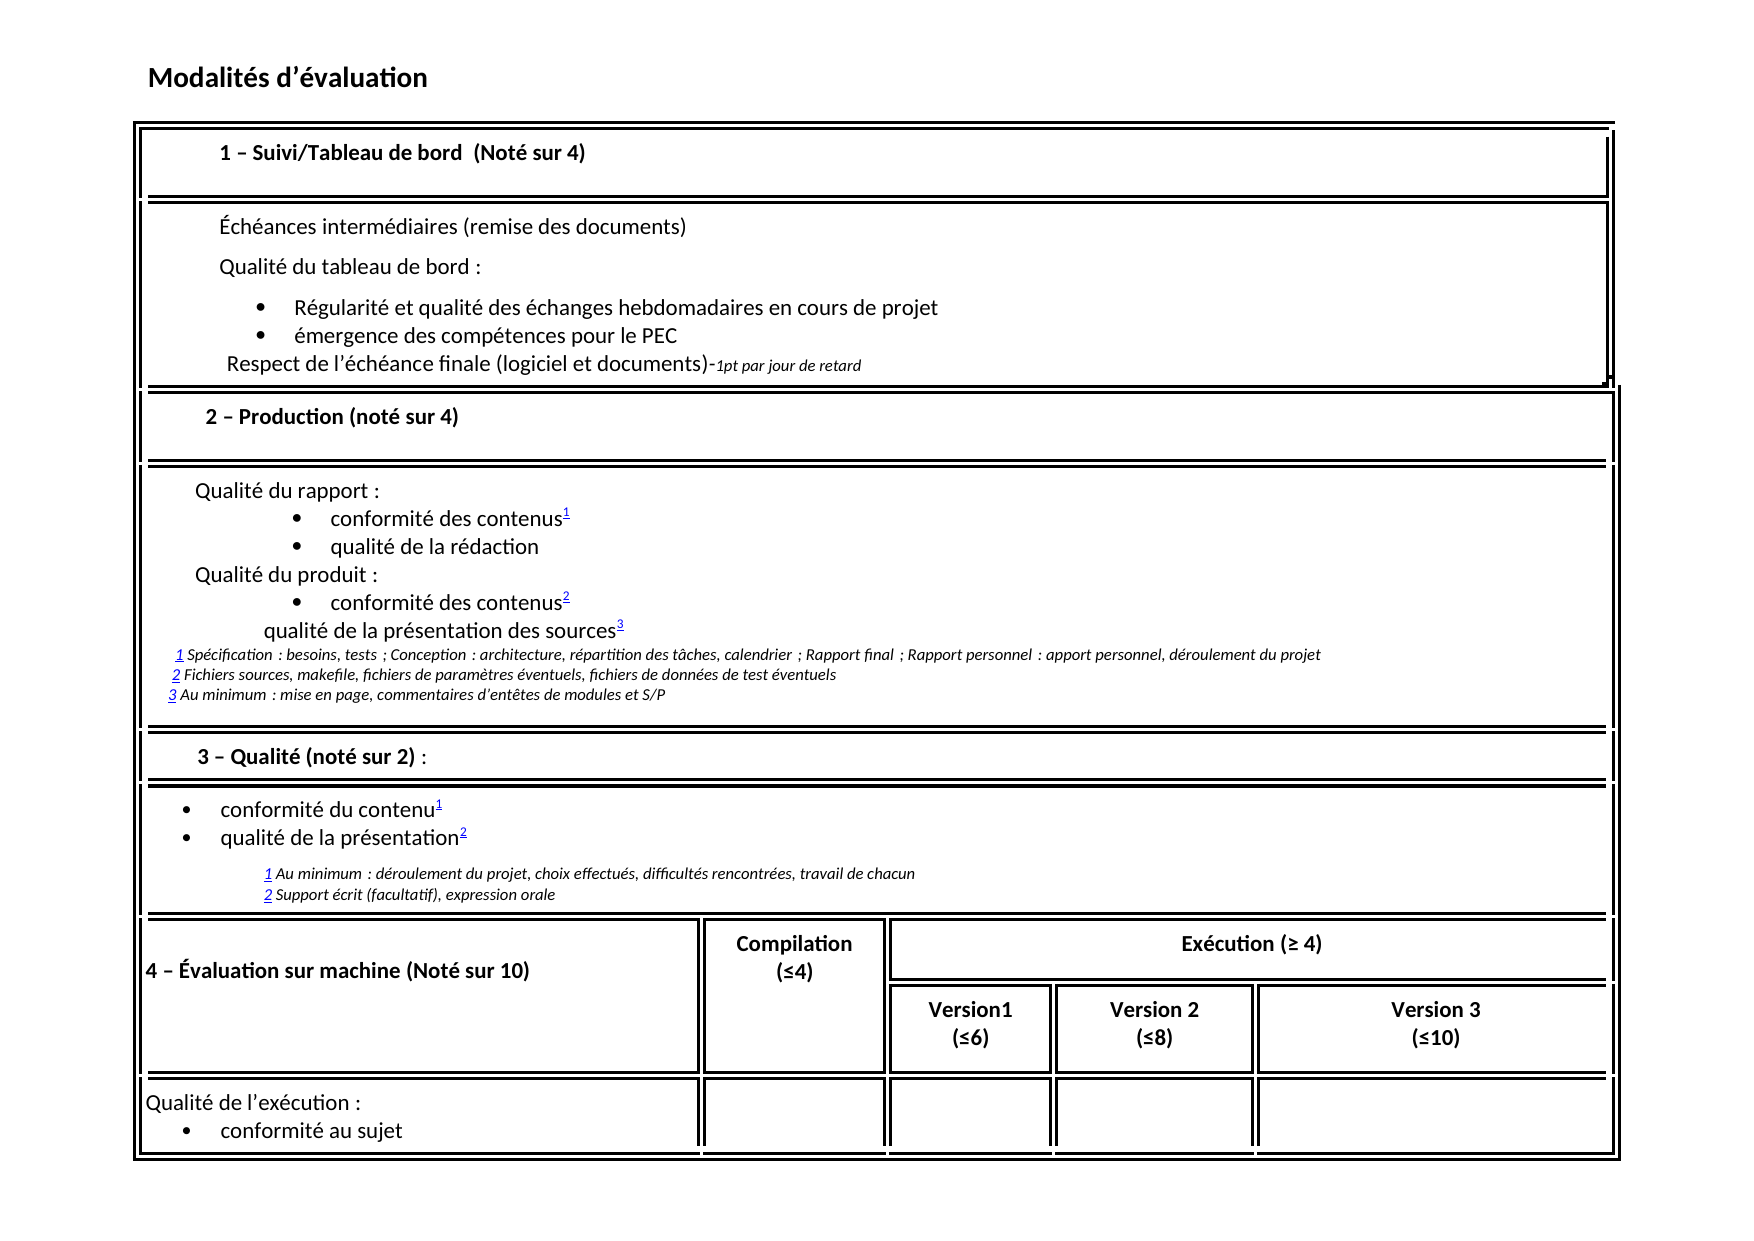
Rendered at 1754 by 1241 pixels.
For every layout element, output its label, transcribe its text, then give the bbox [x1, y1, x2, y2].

table_cell 3 – Qualité (noté sur 2) : [138, 725, 1616, 778]
table_header [1610, 121, 1616, 195]
table_cell Qualité de l’exécution : conformité au sujet déroulement des tests prévus robustesse [138, 1071, 702, 1152]
table_cell Échéances intermédiaires (remise des documents) Qualité du tableau de bord : Régularité et qualité des échanges hebdomadaires en cours de projet émergence des compétences pour le PEC Respect de l’échéance finale (logiciel et documents)-1pt par jour de retard [138, 195, 1610, 385]
table_cell [1054, 1071, 1255, 1152]
table_cell Version 2 (≤8) [1054, 981, 1255, 1071]
table_cell Compilation (≤4) [702, 915, 887, 1071]
table_cell [887, 1071, 1054, 1152]
table_cell Qualité du rapport : conformité des contenus1 qualité de la rédaction Qualité du produit : conformité des contenus2 qualité de la présentation des sources3 1 Spécification : besoins, tests ; Conception : architecture, répartition des tâches, calendrier ; Rapport final ; Rapport personnel : apport personnel, déroulement du projet 2 Fichiers sources, makefile, fichiers de paramètres éventuels, fichiers de données de test éventuels 3 Au minimum : mise en page, commentaires d’entêtes de modules et S/P [138, 459, 1616, 725]
table_cell conformité du contenu1 qualité de la présentation2 1 Au minimum : déroulement du projet, choix effectués, difficultés rencontrées, travail de chacun 2 Support écrit (facultatif), expression orale [138, 778, 1616, 912]
table_cell [1255, 1071, 1616, 1152]
table_cell Version1 (≤6) [887, 978, 1054, 1071]
table_cell 2 – Production (noté sur 4) [138, 385, 1616, 458]
text Modalités d’évaluation [148, 59, 1606, 95]
table_cell Exécution (≥ 4) [887, 912, 1616, 977]
table_cell [702, 1071, 887, 1152]
table_cell 4 – Évaluation sur machine (Noté sur 10) [138, 912, 702, 1071]
table_header 1 – Suivi/Tableau de bord (Noté sur 4) [138, 124, 1610, 195]
table_cell Version 3 (≤10) [1255, 978, 1616, 1071]
